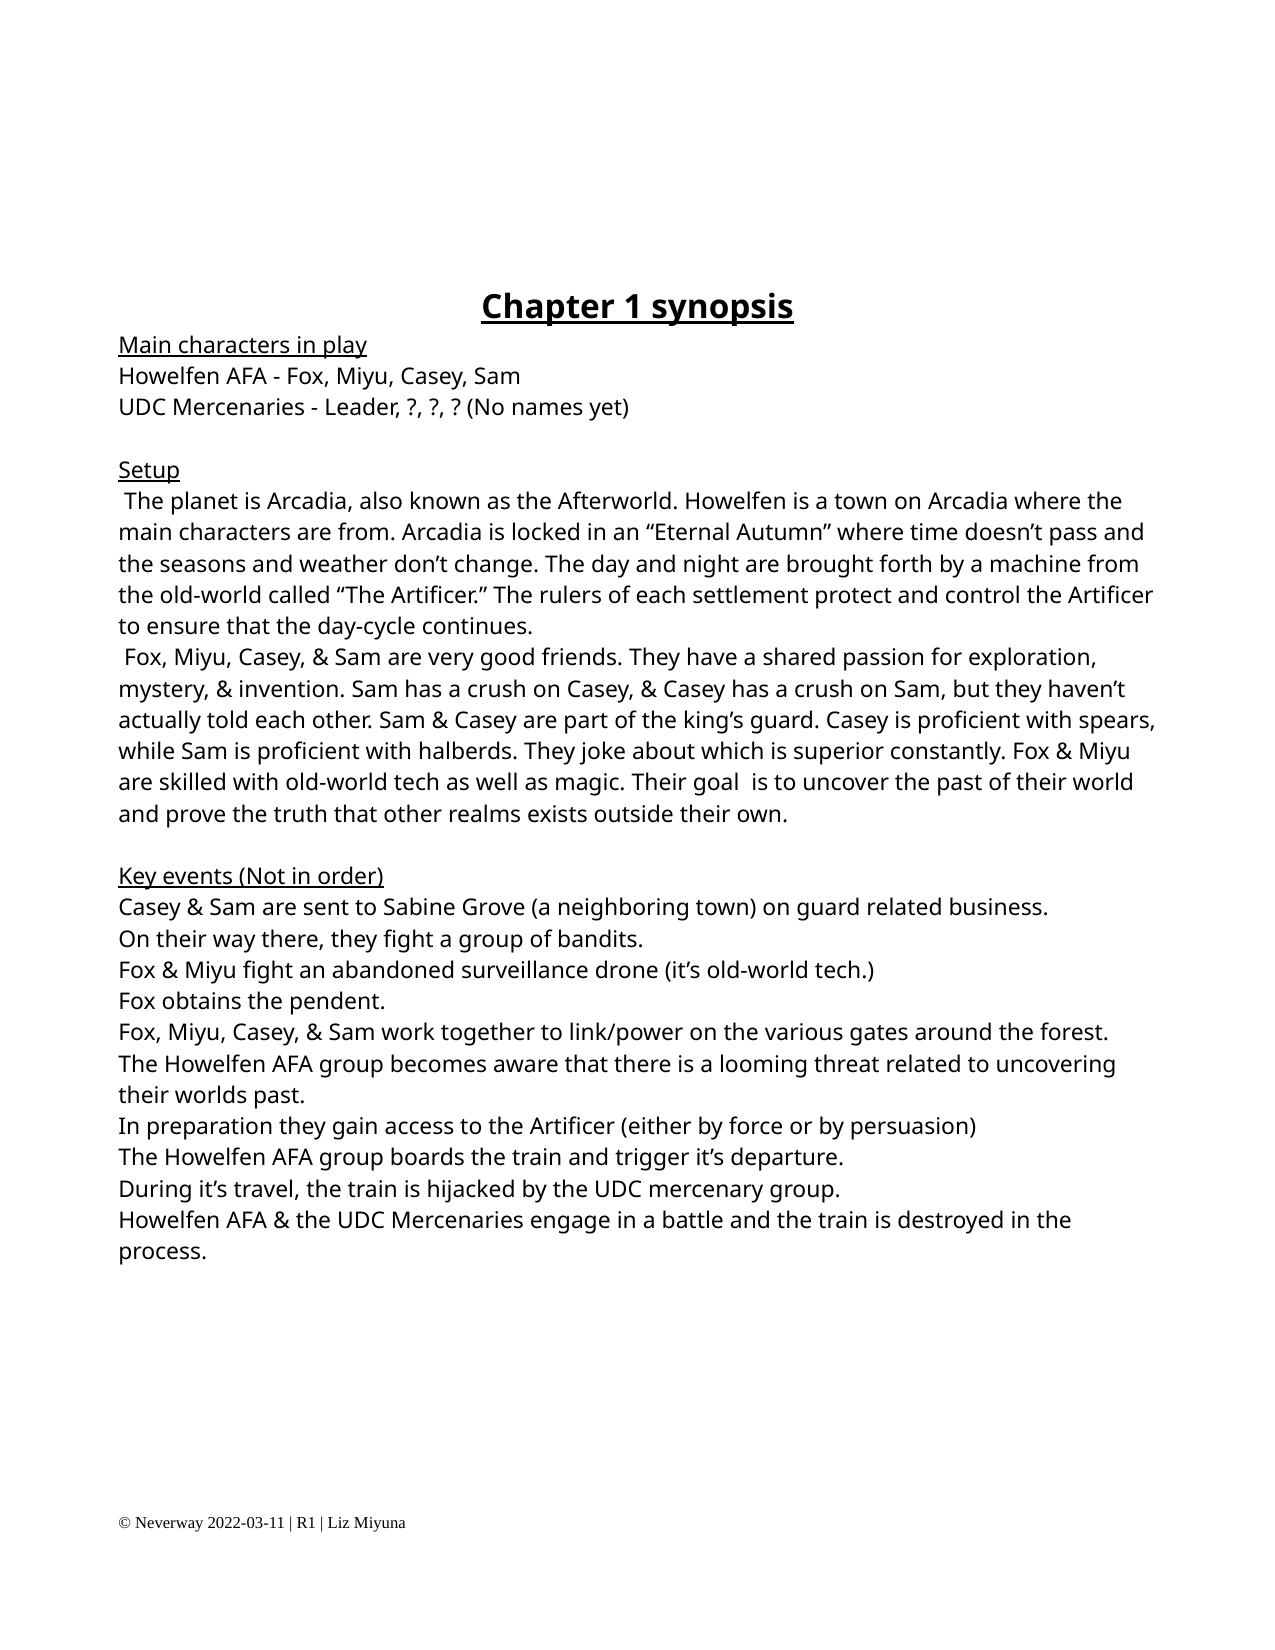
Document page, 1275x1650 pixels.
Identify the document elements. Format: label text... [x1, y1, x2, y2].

text Main characters in play Howelfen AFA - Fox, Miyu, Casey, Sam UDC Mercenaries - Leader, ?, ?, ? (No names yet) Setup The planet is Arcadia, also known as the Afterworld. Howelfen is a town on Arcadia where the main characters are from. Arcadia is locked in an “Eternal Autumn” where time doesn’t pass and the seasons and weather don’t change. The day and night are brought forth by a machine from the old-world called “The Artificer.” The rulers of each settlement protect and control the Artificer to ensure that the day-cycle continues. Fox, Miyu, Casey, & Sam are very good friends. They have a shared passion for exploration, mystery, & invention. Sam has a crush on Casey, & Casey has a crush on Sam, but they haven’t actually told each other. Sam & Casey are part of the king’s guard. Casey is proficient with spears, while Sam is proficient with halberds. They joke about which is superior constantly. Fox & Miyu are skilled with old-world tech as well as magic. Their goal is to uncover the past of their world and prove the truth that other realms exists outside their own. [118, 329, 1157, 829]
text Chapter 1 synopsis [118, 283, 1157, 329]
text Key events (Not in order) Casey & Sam are sent to Sabine Grove (a neighboring town) on guard related business. On their way there, they fight a group of bandits. Fox & Miyu fight an abandoned surveillance drone (it’s old-world tech.) Fox obtains the pendent. Fox, Miyu, Casey, & Sam work together to link/power on the various gates around the forest. The Howelfen AFA group becomes aware that there is a looming threat related to uncovering their worlds past. In preparation they gain access to the Artificer (either by force or by persuasion) The Howelfen AFA group boards the train and trigger it’s departure. During it’s travel, the train is hijacked by the UDC mercenary group. Howelfen AFA & the UDC Mercenaries engage in a battle and the train is destroyed in the process. [118, 829, 1157, 1295]
